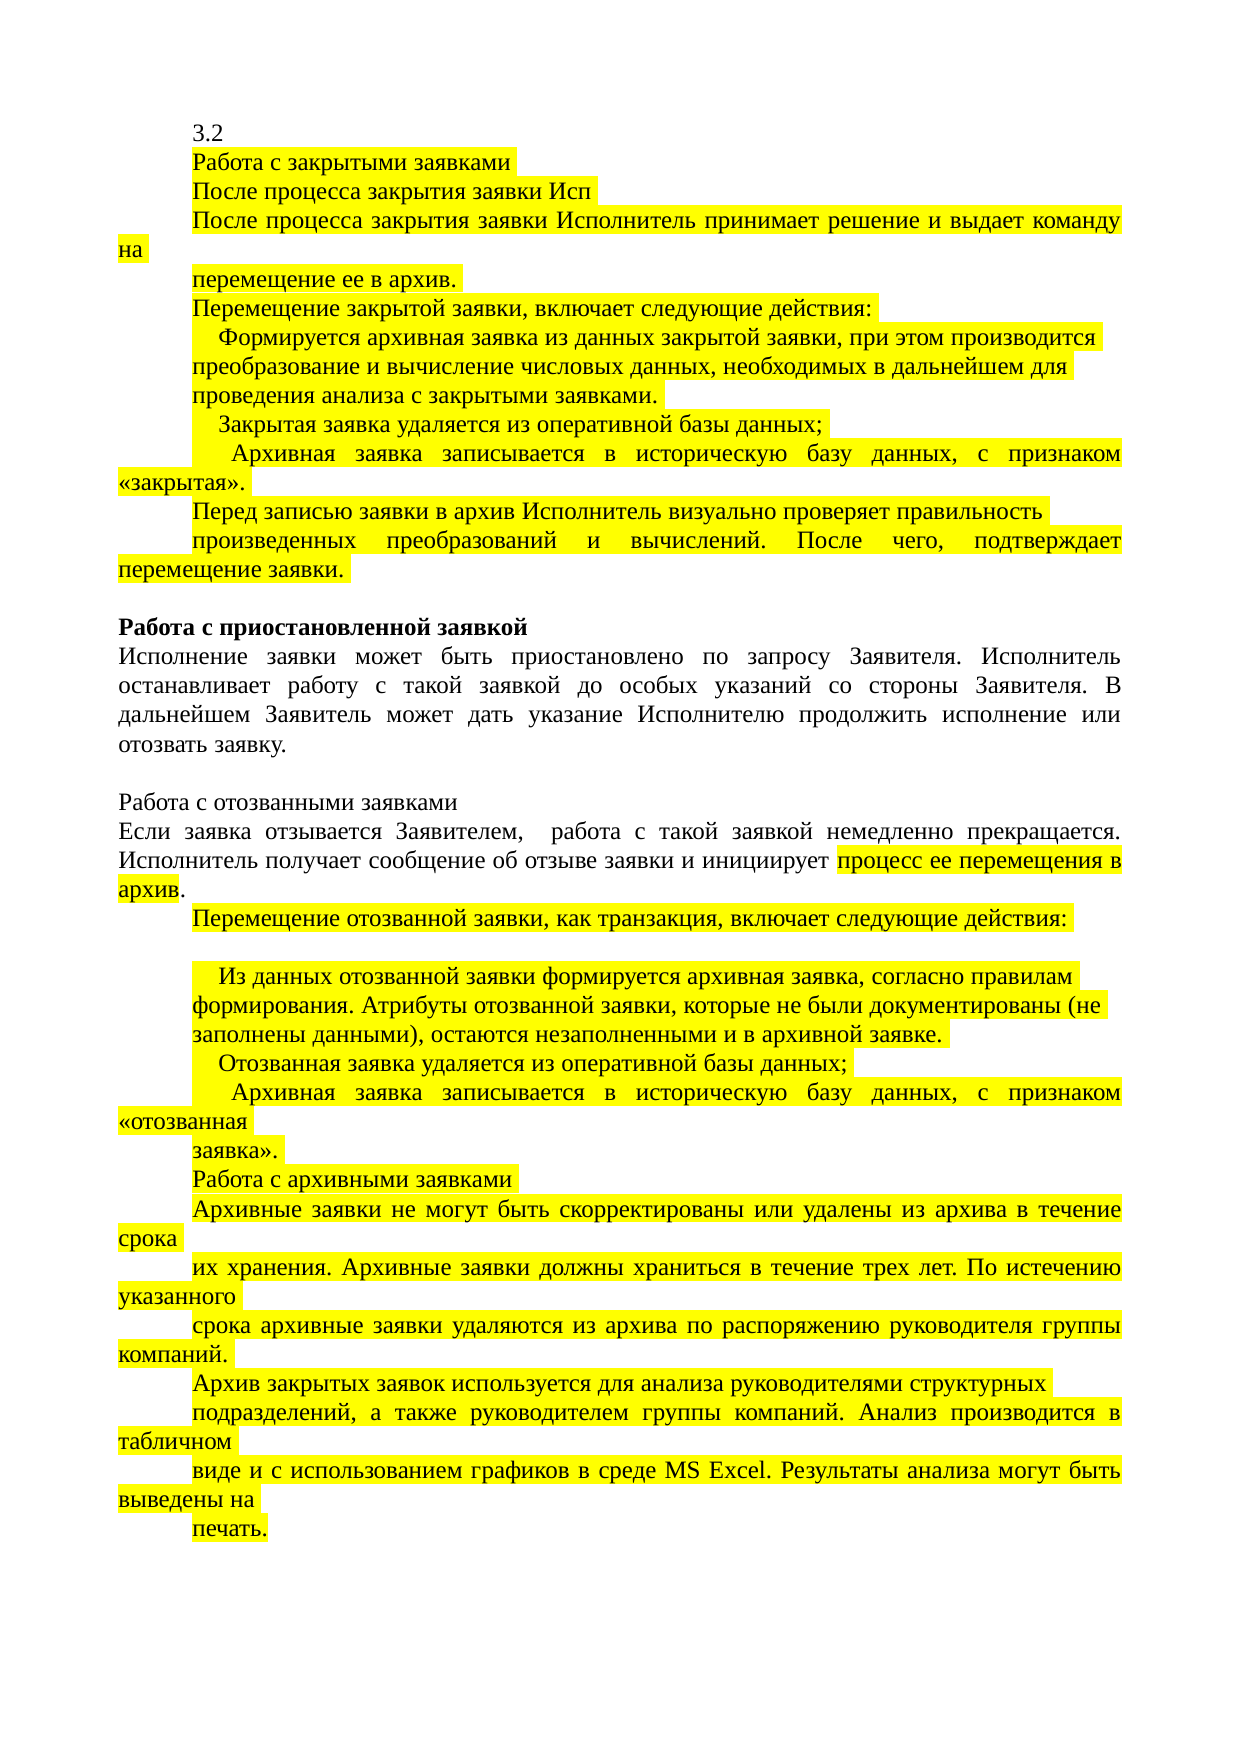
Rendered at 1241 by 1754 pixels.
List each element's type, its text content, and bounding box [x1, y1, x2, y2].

text Перемещение закрытой заявки, включает следующие действия: [118, 292, 1122, 322]
text Работа с архивными заявками [118, 1164, 1122, 1193]
text Перемещение отозванной заявки, как транзакция, включает следующие действия: [118, 903, 1122, 932]
text После процесса закрытия заявки Исп [118, 176, 1122, 205]
text Работа с приостановленной заявкой [118, 612, 1122, 641]
text их хранения. Архивные заявки должны храниться в течение трех лет. По истечению указанного [118, 1252, 1122, 1310]
text виде и с использованием графиков в среде MS Excel. Результаты анализа могут быть выведены на [118, 1455, 1122, 1513]
text преобразование и вычисление числовых данных, необходимых в дальнейшем для [118, 351, 1122, 380]
text Работа с закрытыми заявками [118, 147, 1122, 176]
text срока архивные заявки удаляются из архива по распоряжению руководителя группы компаний. [118, 1310, 1122, 1368]
text  Из данных отозванной заявки формируется архивная заявка, согласно правилам [118, 961, 1122, 990]
text произведенных преобразований и вычислений. После чего, подтверждает перемещение заявки. [118, 525, 1122, 583]
text перемещение ее в архив. [118, 263, 1122, 292]
text Архивные заявки не могут быть скорректированы или удалены из архива в течение срока [118, 1193, 1122, 1252]
text  Архивная заявка записывается в историческую базу данных, с признаком «отозванная [118, 1077, 1122, 1135]
text печать. [118, 1513, 1122, 1571]
text Если заявка отзывается Заявителем, работа с такой заявкой немедленно прекращается. Исполнитель получает сообщение об отзыве заявки и инициирует процесс ее перемещения в архив. [118, 816, 1122, 903]
text  Отозванная заявка удаляется из оперативной базы данных; [118, 1048, 1122, 1077]
text Работа с отозванными заявками [118, 787, 1122, 816]
text После процесса закрытия заявки Исполнитель принимает решение и выдает команду на [118, 205, 1122, 263]
text  Формируется архивная заявка из данных закрытой заявки, при этом производится [118, 322, 1122, 351]
text  Закрытая заявка удаляется из оперативной базы данных; [118, 409, 1122, 438]
text Архив закрытых заявок используется для анализа руководителями структурных [118, 1368, 1122, 1397]
text подразделений, а также руководителем группы компаний. Анализ производится в табличном [118, 1397, 1122, 1455]
text заполнены данными), остаются незаполненными и в архивной заявке. [118, 1019, 1122, 1048]
text проведения анализа с закрытыми заявками. [118, 380, 1122, 409]
text 3.2 [118, 118, 1122, 147]
text формирования. Атрибуты отозванной заявки, которые не были документированы (не [118, 990, 1122, 1019]
text Перед записью заявки в архив Исполнитель визуально проверяет правильность [118, 496, 1122, 525]
text Исполнение заявки может быть приостановлено по запросу Заявителя. Исполнитель останавливает работу с такой заявкой до особых указаний со стороны Заявителя. В дальнейшем Заявитель может дать указание Исполнителю продолжить исполнение или отозвать заявку. [118, 641, 1122, 757]
text заявка». [118, 1135, 1122, 1164]
text  Архивная заявка записывается в историческую базу данных, с признаком «закрытая». [118, 438, 1122, 496]
